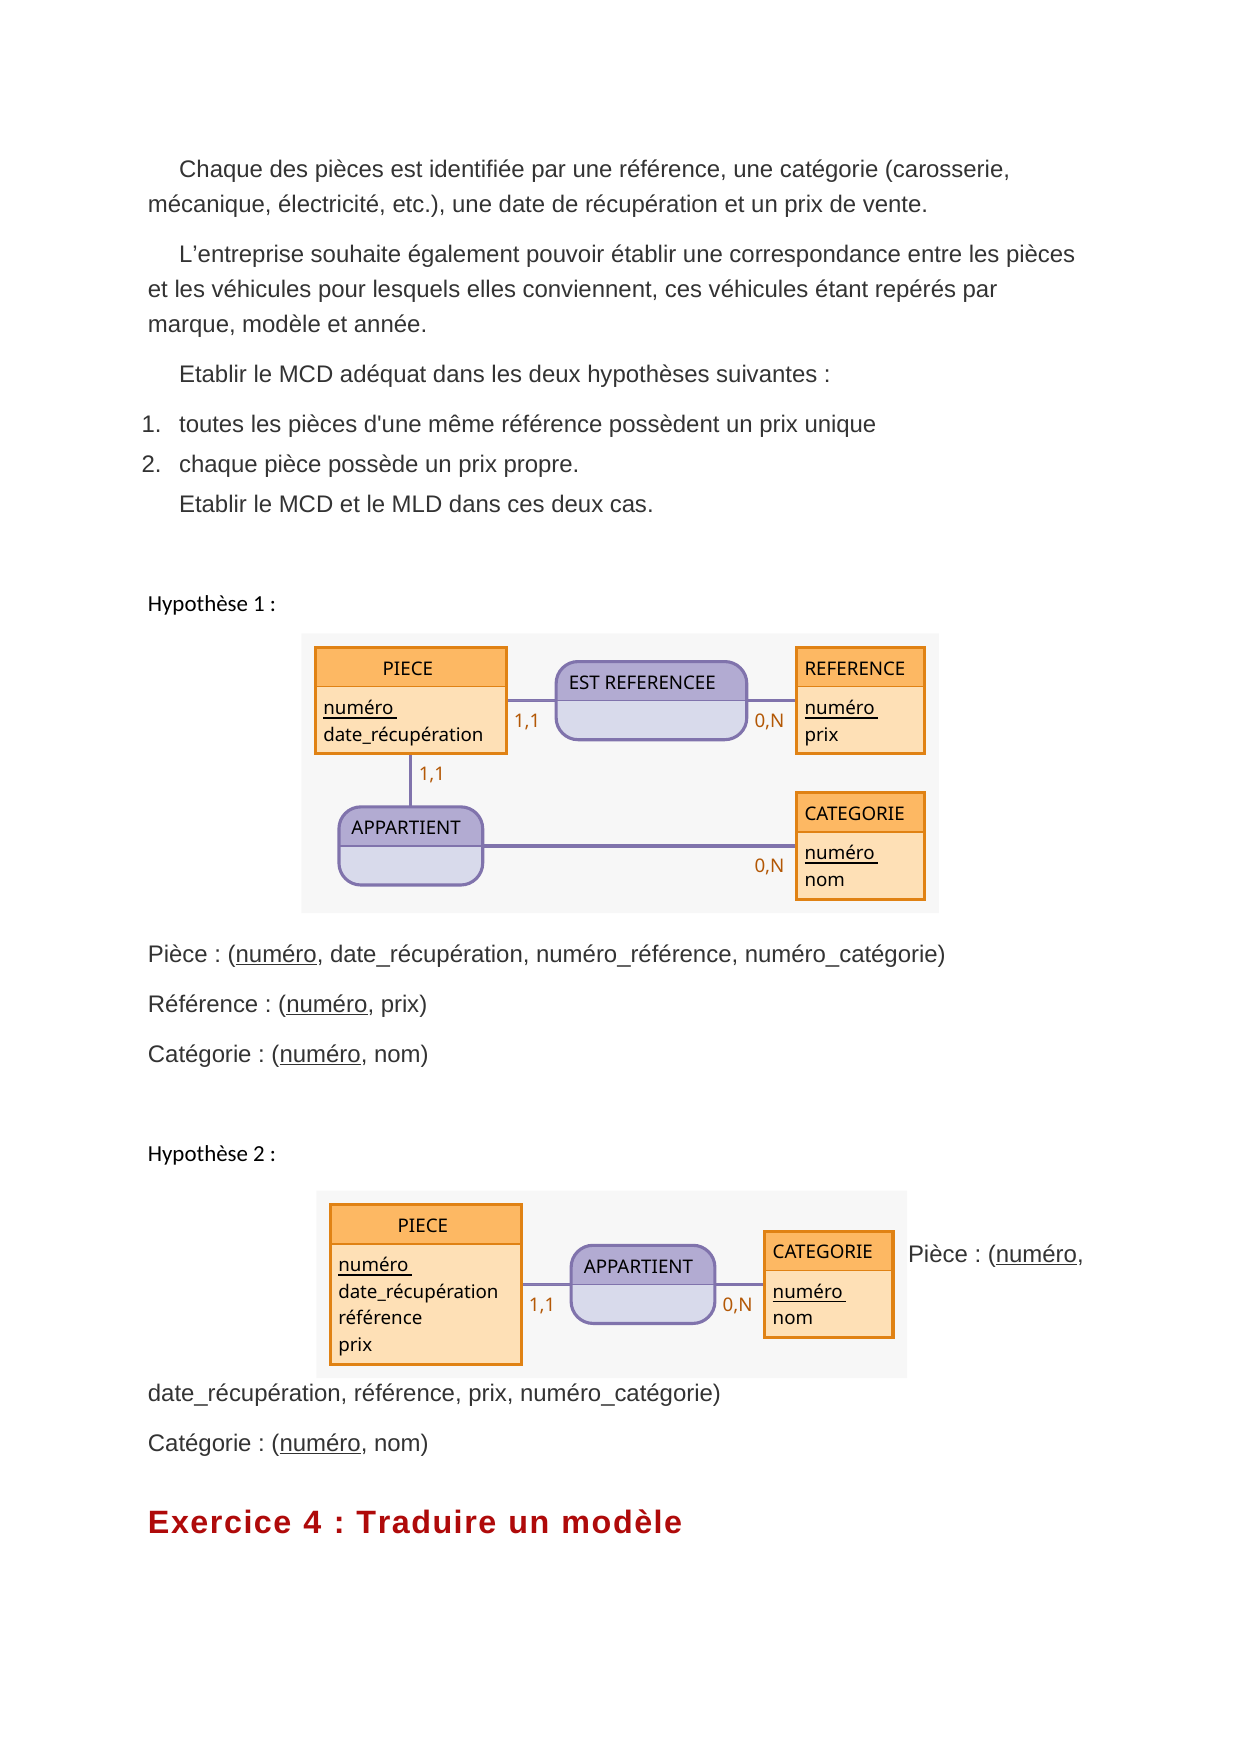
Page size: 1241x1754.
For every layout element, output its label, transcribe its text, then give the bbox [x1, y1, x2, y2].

text Pièce : (numéro, date_récupération, référence, prix, numéro_catégorie) [148, 1233, 1093, 1406]
text Etablir le MCD et le MLD dans ces deux cas. [148, 483, 1093, 518]
text Hypothèse 2 : [148, 1133, 1093, 1168]
list toutes les pièces d'une même référence possèdent un prix unique [141, 403, 1093, 438]
text Catégorie : (numéro, nom) [148, 1421, 1093, 1456]
list chaque pièce possède un prix propre. [141, 443, 1093, 478]
text Hypothèse 1 : [148, 583, 1093, 618]
subtitle Exercice 4 : Traduire un modèle [148, 1503, 1093, 1540]
text Référence : (numéro, prix) [148, 983, 1093, 1018]
text Catégorie : (numéro, nom) [148, 1033, 1093, 1068]
text Pièce : (numéro, date_récupération, numéro_référence, numéro_catégorie) [148, 933, 1093, 968]
text Chaque des pièces est identifiée par une référence, une catégorie (carosserie, mécanique, électricité, etc.), une date de récupération et un prix de vente. [148, 148, 1093, 218]
text Etablir le MCD adéquat dans les deux hypothèses suivantes : [148, 353, 1093, 388]
text L’entreprise souhaite également pouvoir établir une correspondance entre les pièces et les véhicules pour lesquels elles conviennent, ces véhicules étant repérés par marque, modèle et année. [148, 233, 1093, 338]
